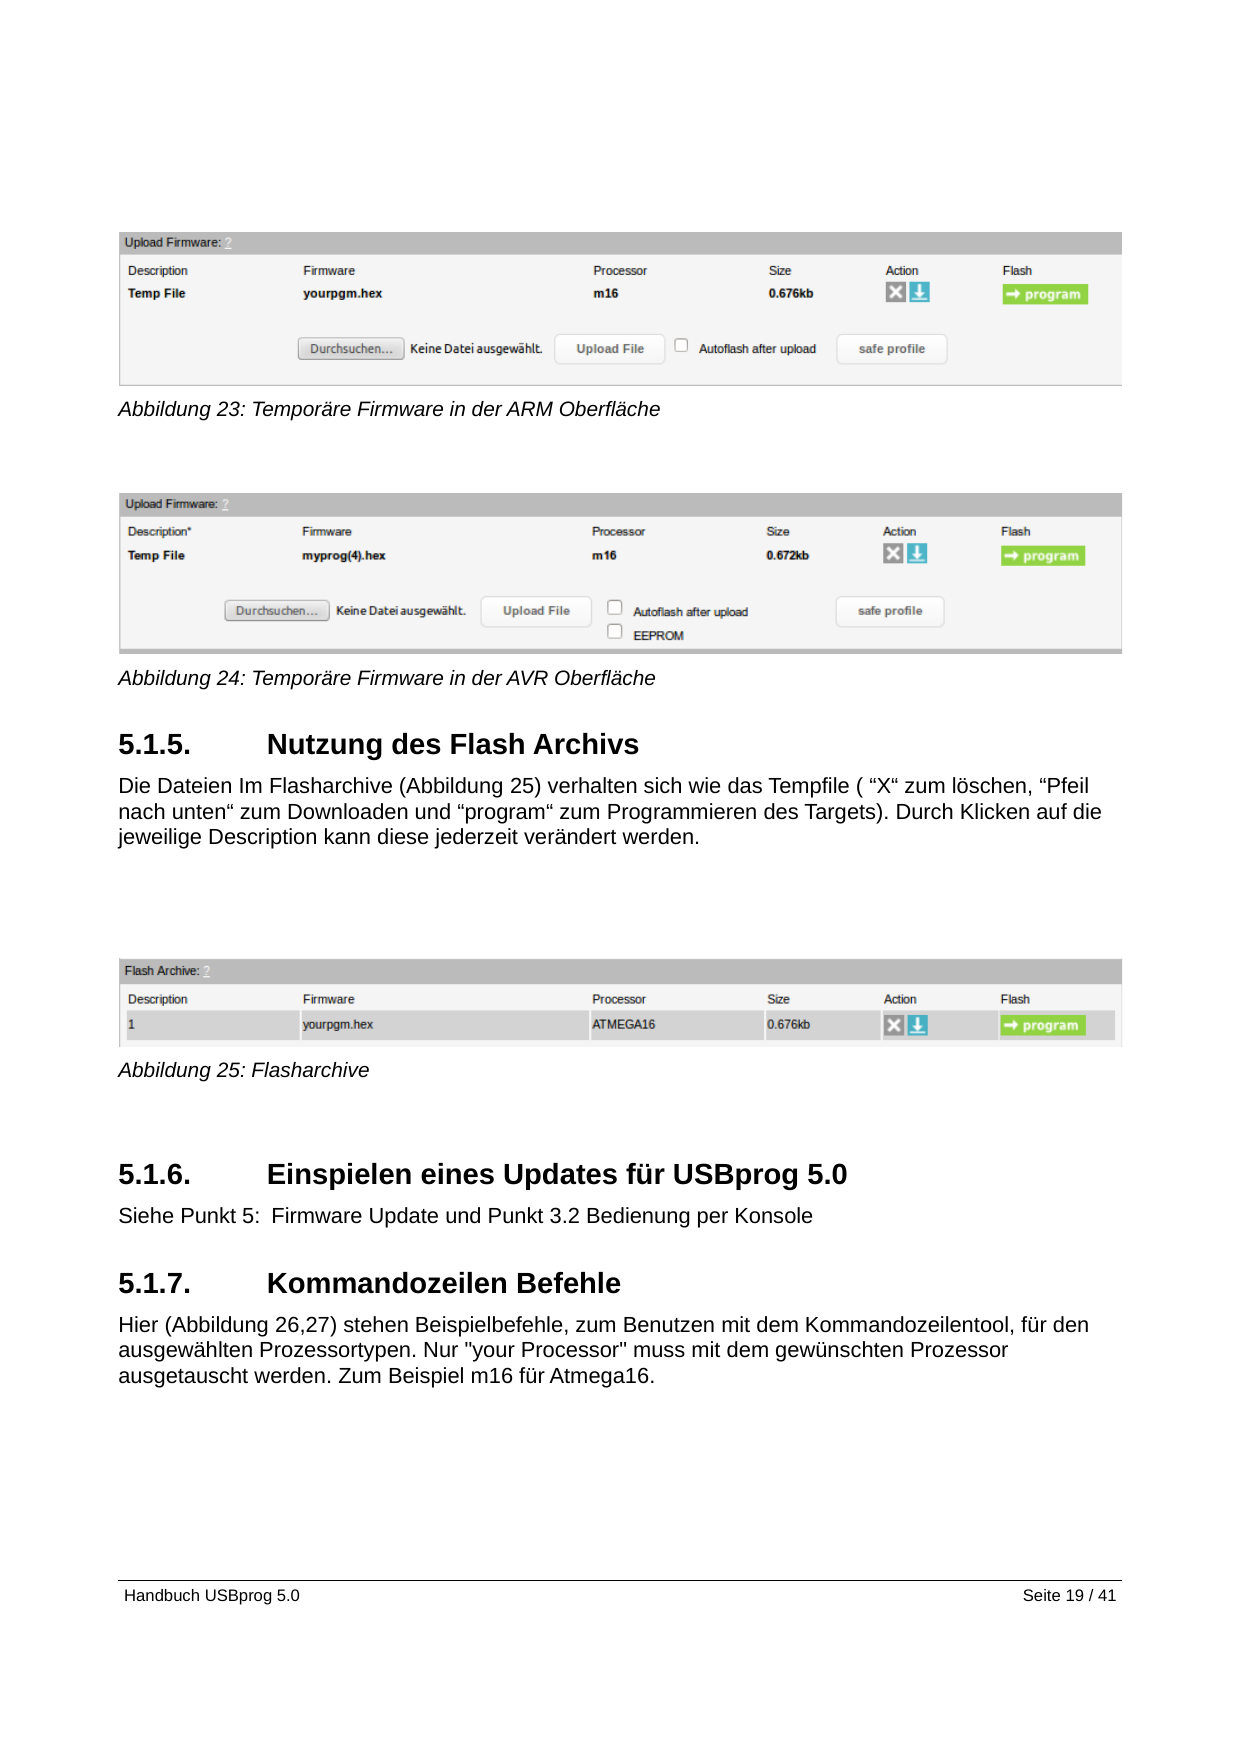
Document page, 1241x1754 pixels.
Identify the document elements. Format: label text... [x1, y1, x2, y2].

subtitle Einspielen eines Updates für USBprog 5.0 [118, 1157, 1122, 1191]
picture [118, 493, 1123, 654]
subtitle Kommandozeilen Befehle [118, 1266, 1122, 1300]
subtitle Nutzung des Flash Archivs [118, 727, 1122, 761]
text Die Dateien Im Flasharchive (Abbildung 25) verhalten sich wie das Tempfile ( “X“ zum löschen, “Pfeil nach unten“ zum Downloaden und “program“ zum Programmieren des Targets). Durch Klicken auf die jeweilige Description kann diese jederzeit verändert werden. [118, 773, 1122, 849]
text Abbildung 23: Temporäre Firmware in der ARM Oberfläche [118, 386, 1122, 421]
text Abbildung 25: Flasharchive [118, 1047, 1122, 1082]
picture [118, 232, 1122, 386]
text Hier (Abbildung 26,27) stehen Beispielbefehle, zum Benutzen mit dem Kommandozeilentool, für den ausgewählten Prozessortypen. Nur "your Processor" muss mit dem gewünschten Prozessor ausgetauscht werden. Zum Beispiel m16 für Atmega16. [118, 1312, 1122, 1388]
picture [118, 958, 1123, 1047]
text Siehe Punkt 5: Firmware Update und Punkt 3.2 Bedienung per Konsole [118, 1203, 1122, 1229]
text Abbildung 24: Temporäre Firmware in der AVR Oberfläche [118, 654, 1122, 690]
